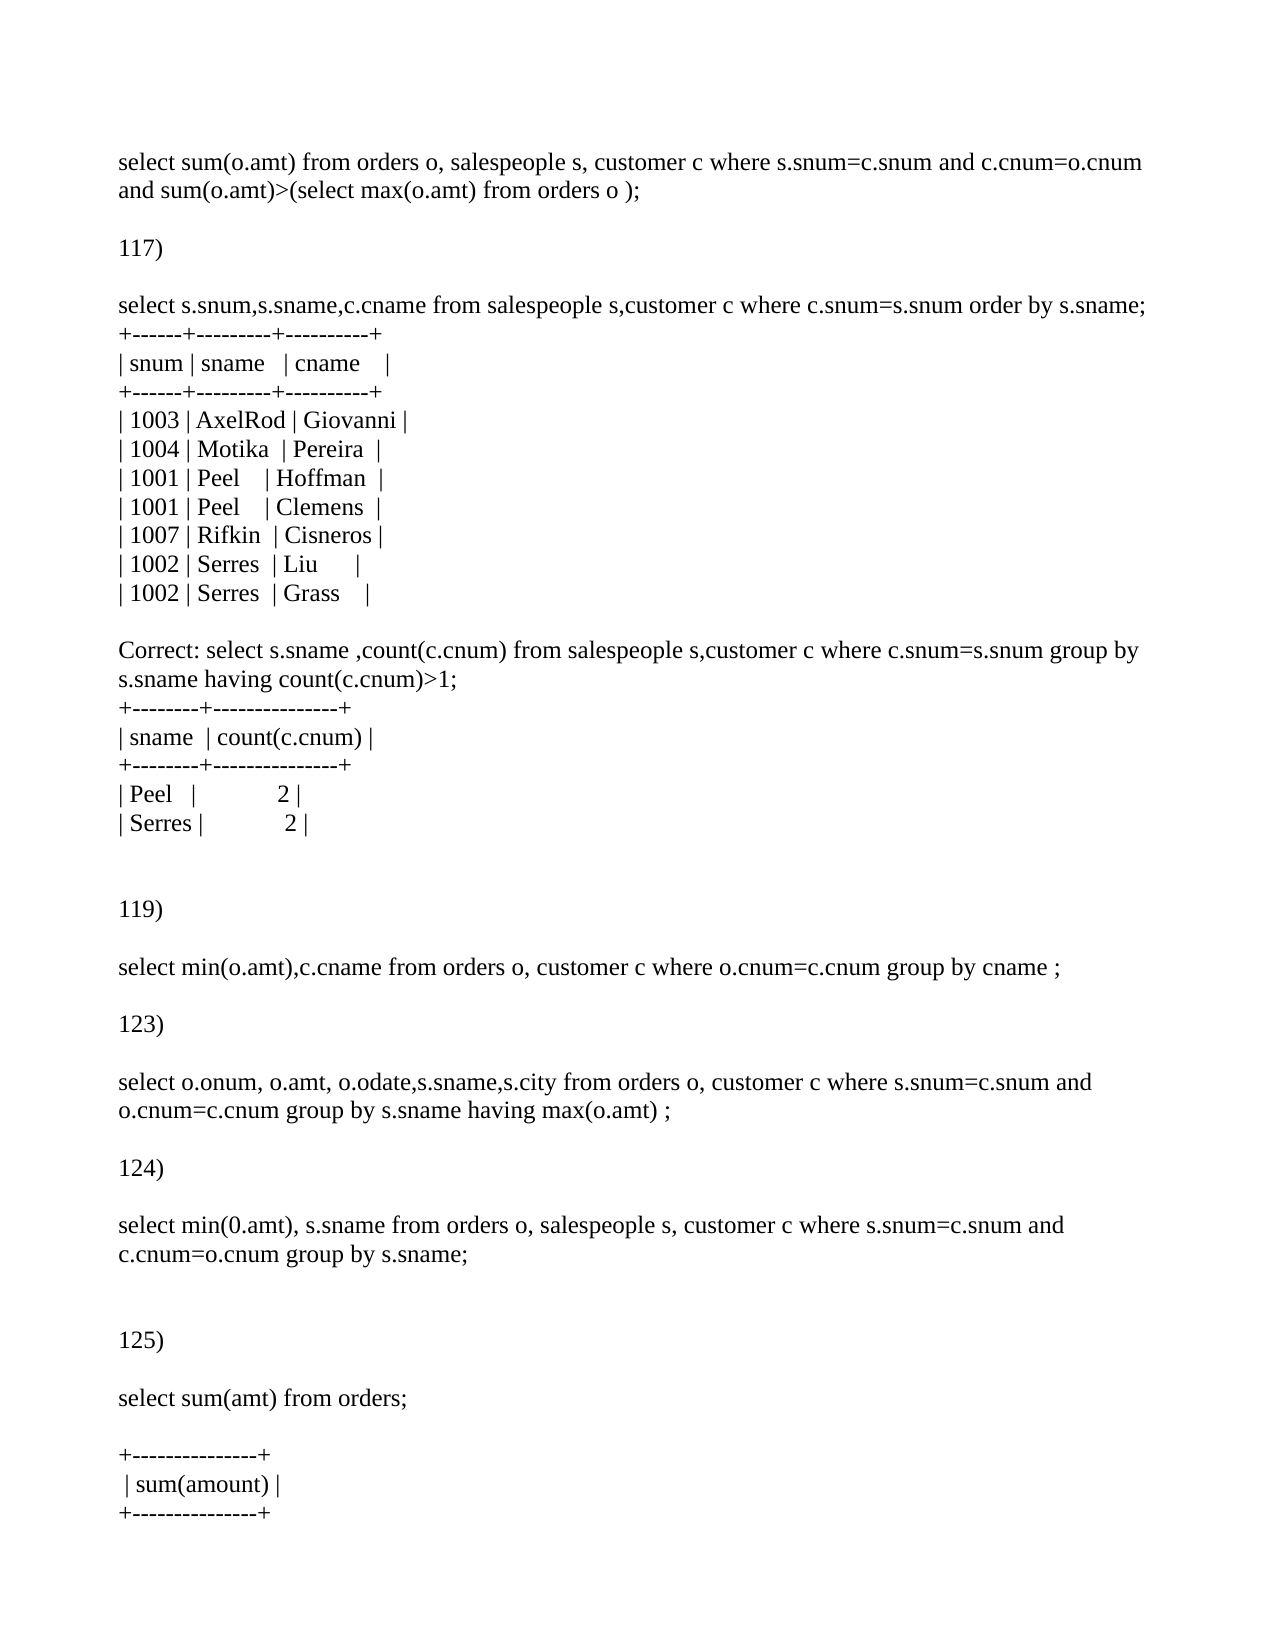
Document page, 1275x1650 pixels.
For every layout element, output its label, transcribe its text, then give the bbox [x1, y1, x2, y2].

text | snum | sname | cname | [118, 348, 1157, 377]
text | 1004 | Motika | Pereira | [118, 434, 1157, 463]
text select sum(amt) from orders; [118, 1383, 1157, 1412]
text | 1002 | Serres | Liu | [118, 549, 1157, 578]
text 119) [118, 894, 1157, 923]
text | 1007 | Rifkin | Cisneros | [118, 521, 1157, 549]
text +------+---------+----------+ [118, 319, 1157, 348]
text | sname | count(c.cnum) | [118, 722, 1157, 751]
text | 1001 | Peel | Hoffman | [118, 463, 1157, 492]
text 125) [118, 1326, 1157, 1354]
text select min(o.amt),c.cname from orders o, customer c where o.cnum=c.cnum group by cname ; [118, 952, 1157, 981]
text +--------+---------------+ [118, 693, 1157, 722]
text +--------+---------------+ [118, 751, 1157, 779]
text 123) [118, 1009, 1157, 1038]
text select s.snum,s.sname,c.cname from salespeople s,customer c where c.snum=s.snum order by s.sname; [118, 291, 1157, 319]
text +---------------+ [118, 1441, 1157, 1469]
text +------+---------+----------+ [118, 377, 1157, 406]
text select o.onum, o.amt, o.odate,s.sname,s.city from orders o, customer c where s.snum=c.snum and o.cnum=c.cnum group by s.sname having max(o.amt) ; [118, 1067, 1157, 1124]
text | Peel | 2 | [118, 779, 1157, 808]
text select min(0.amt), s.sname from orders o, salespeople s, customer c where s.snum=c.snum and c.cnum=o.cnum group by s.sname; [118, 1211, 1157, 1268]
text | 1002 | Serres | Grass | [118, 578, 1157, 607]
text | sum(amount) | [118, 1469, 1157, 1498]
text +---------------+ [118, 1498, 1157, 1527]
text Correct: select s.sname ,count(c.cnum) from salespeople s,customer c where c.snum=s.snum group by s.sname having count(c.cnum)>1; [118, 636, 1157, 693]
text | 1001 | Peel | Clemens | [118, 492, 1157, 521]
text | 1003 | AxelRod | Giovanni | [118, 406, 1157, 434]
text 124) [118, 1153, 1157, 1182]
text select sum(o.amt) from orders o, salespeople s, customer c where s.snum=c.snum and c.cnum=o.cnum and sum(o.amt)>(select max(o.amt) from orders o ); [118, 147, 1157, 204]
text 117) [118, 233, 1157, 262]
text | Serres | 2 | [118, 808, 1157, 837]
